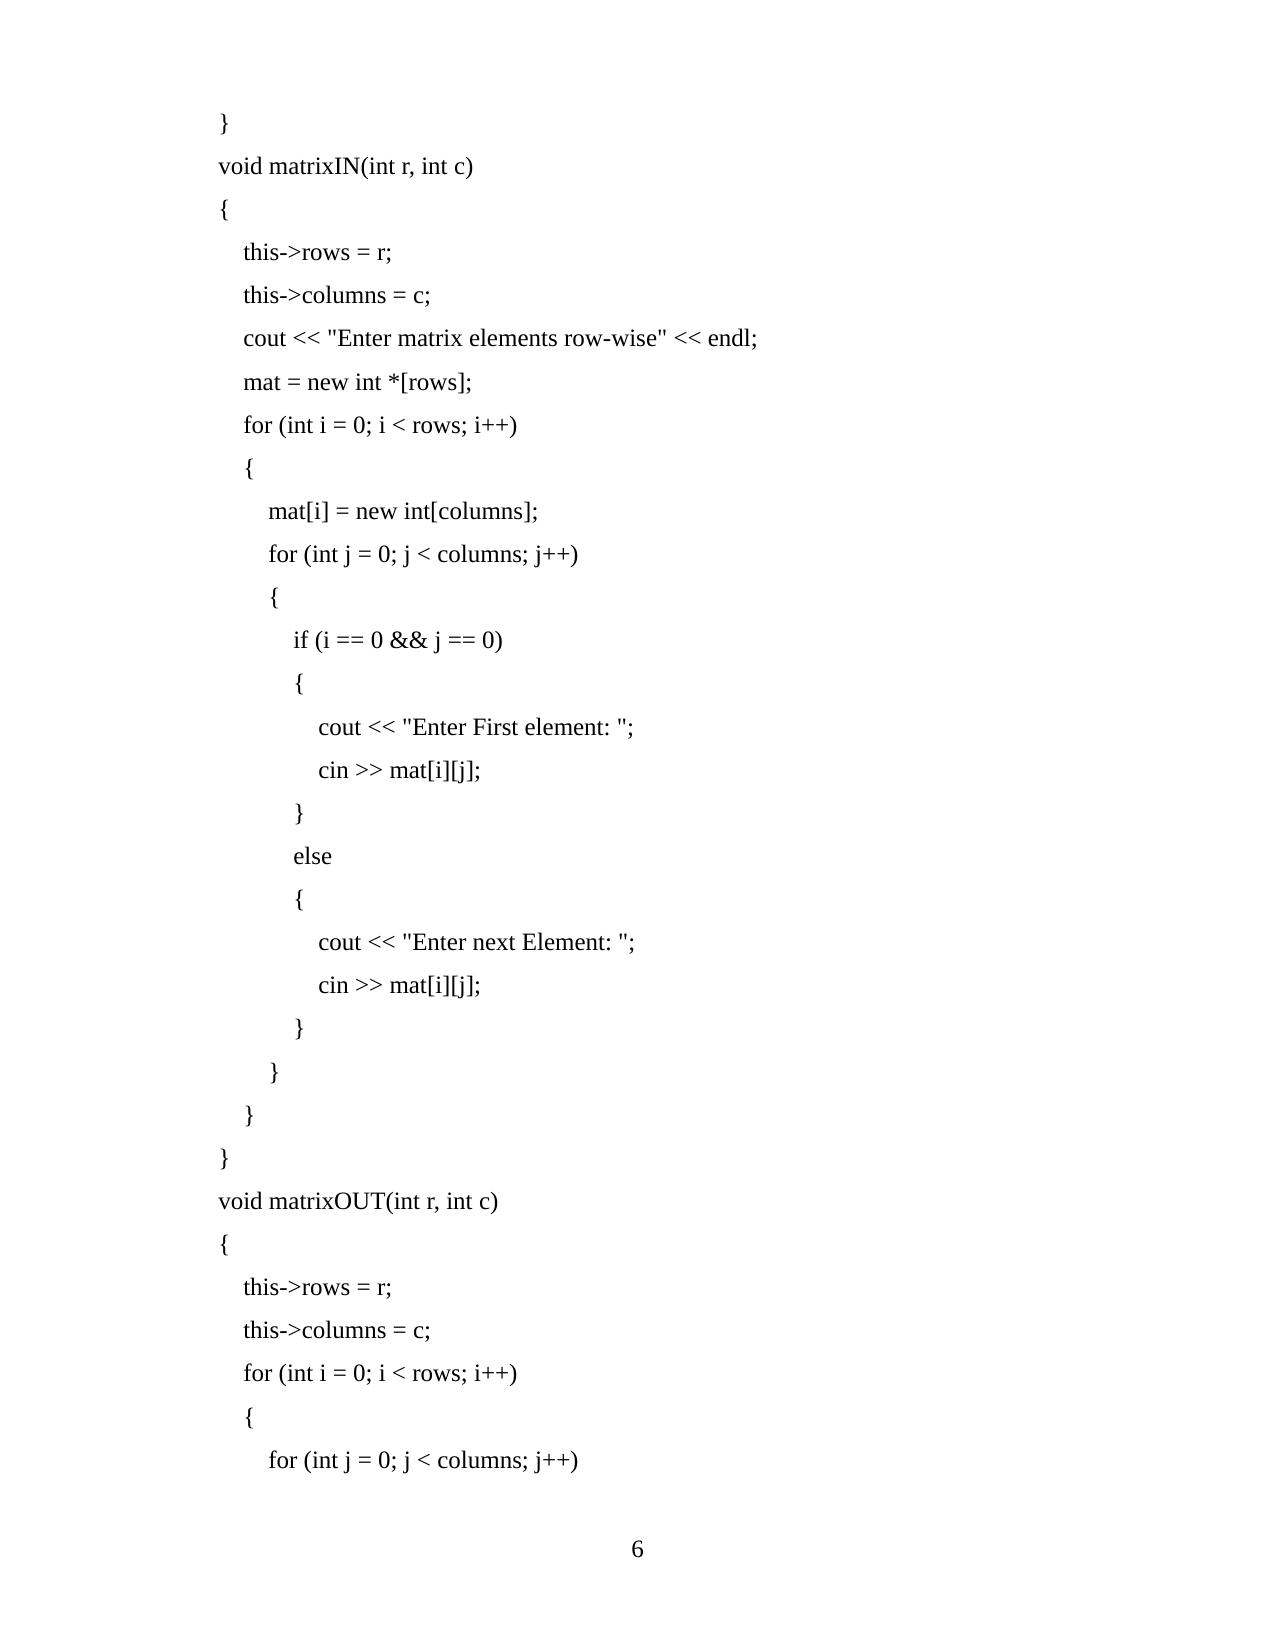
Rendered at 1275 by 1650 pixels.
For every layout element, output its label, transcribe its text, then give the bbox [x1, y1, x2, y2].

text { [118, 1402, 1157, 1430]
text void matrixIN(int r, int c) [118, 151, 1157, 180]
text { [118, 582, 1157, 611]
text if (i == 0 && j == 0) [118, 625, 1157, 654]
text cout << "Enter First element: "; [118, 712, 1157, 740]
text for (int j = 0; j < columns; j++) [118, 539, 1157, 568]
text mat = new int *[rows]; [118, 367, 1157, 395]
text } [118, 1100, 1157, 1128]
text mat[i] = new int[columns]; [118, 496, 1157, 525]
text cout << "Enter matrix elements row-wise" << endl; [118, 323, 1157, 352]
text { [118, 194, 1157, 223]
text cin >> mat[i][j]; [118, 970, 1157, 999]
text } [118, 1057, 1157, 1085]
text for (int i = 0; i < rows; i++) [118, 410, 1157, 438]
text else [118, 841, 1157, 870]
text cin >> mat[i][j]; [118, 755, 1157, 783]
text } [118, 1143, 1157, 1172]
text this->columns = c; [118, 280, 1157, 309]
text for (int i = 0; i < rows; i++) [118, 1358, 1157, 1387]
text } [118, 798, 1157, 827]
text { [118, 668, 1157, 697]
text { [118, 453, 1157, 482]
text { [118, 1229, 1157, 1258]
text cout << "Enter next Element: "; [118, 927, 1157, 956]
text this->rows = r; [118, 237, 1157, 266]
text this->columns = c; [118, 1315, 1157, 1344]
text for (int j = 0; j < columns; j++) [118, 1445, 1157, 1473]
text } [118, 1013, 1157, 1042]
text void matrixOUT(int r, int c) [118, 1186, 1157, 1215]
text } [118, 108, 1157, 137]
text { [118, 884, 1157, 913]
text this->rows = r; [118, 1272, 1157, 1301]
